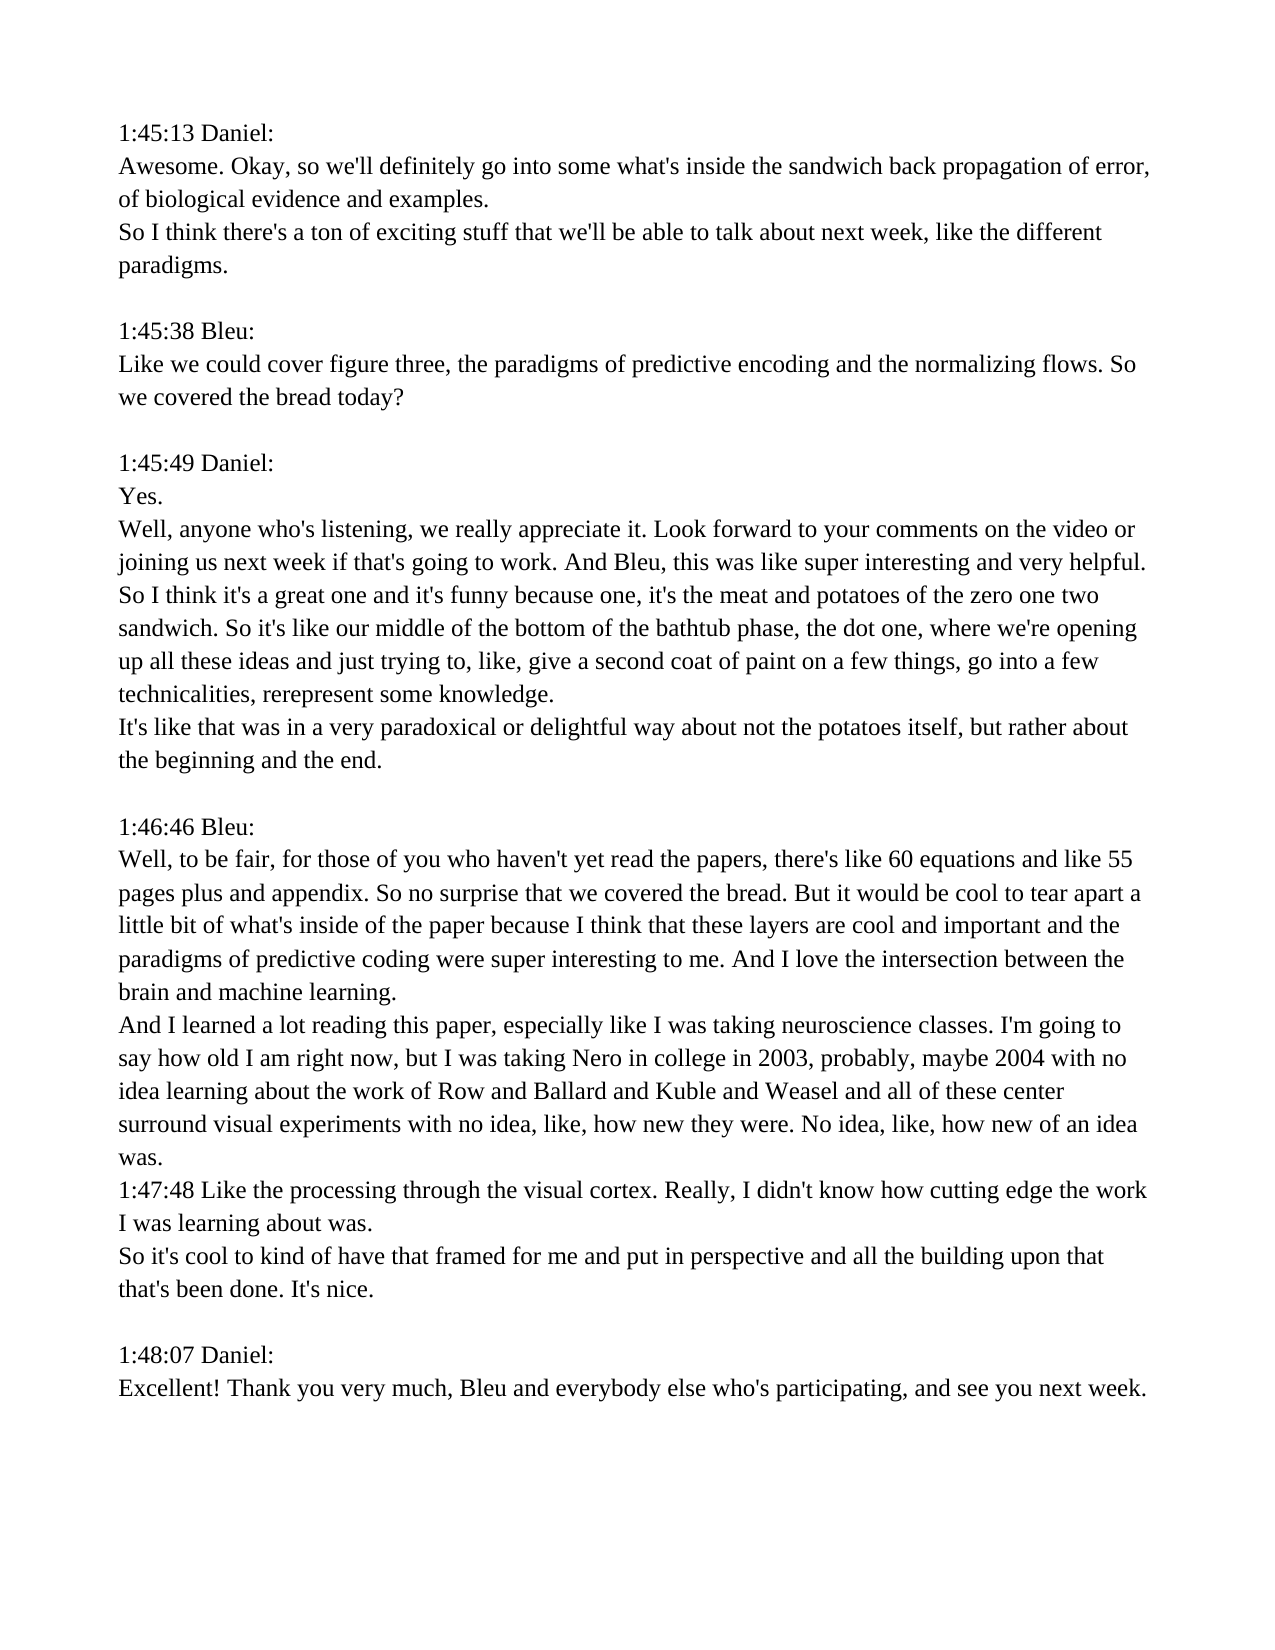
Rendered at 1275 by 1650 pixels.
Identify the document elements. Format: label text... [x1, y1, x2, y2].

text Well, anyone who's listening, we really appreciate it. Look forward to your comments on the video or joining us next week if that's going to work. And Bleu, this was like super interesting and very helpful. So I think it's a great one and it's funny because one, it's the meat and potatoes of the zero one two sandwich. So it's like our middle of the bottom of the bathtub phase, the dot one, where we're opening up all these ideas and just trying to, like, give a second coat of paint on a few things, go into a few technicalities, rerepresent some knowledge. [118, 514, 1157, 708]
text 1:45:38 Bleu: [118, 316, 1157, 345]
text So it's cool to kind of have that framed for me and put in perspective and all the building upon that that's been done. It's nice. [118, 1241, 1157, 1303]
text Well, to be fair, for those of you who haven't yet read the papers, there's like 60 equations and like 55 pages plus and appendix. So no surprise that we covered the bread. But it would be cool to tear apart a little bit of what's inside of the paper because I think that these layers are cool and important and the paradigms of predictive coding were super interesting to me. And I love the intersection between the brain and machine learning. [118, 844, 1157, 1005]
text It's like that was in a very paradoxical or delightful way about not the potatoes itself, but rather about the beginning and the end. [118, 712, 1157, 774]
text Yes. [118, 481, 1157, 510]
text And I learned a lot reading this paper, especially like I was taking neuroscience classes. I'm going to say how old I am right now, but I was taking Nero in college in 2003, probably, maybe 2004 with no idea learning about the work of Row and Ballard and Kuble and Weasel and all of these center surround visual experiments with no idea, like, how new they were. No idea, like, how new of an idea was. [118, 1010, 1157, 1171]
text 1:45:13 Daniel: [118, 118, 1157, 147]
text 1:45:49 Daniel: [118, 448, 1157, 477]
text Like we could cover figure three, the paradigms of predictive encoding and the normalizing flows. So we covered the bread today? [118, 349, 1157, 411]
text Excellent! Thank you very much, Bleu and everybody else who's participating, and see you next week. [118, 1373, 1157, 1402]
text 1:46:46 Bleu: [118, 812, 1157, 840]
text So I think there's a ton of exciting stuff that we'll be able to talk about next week, like the different paradigms. [118, 217, 1157, 279]
text 1:48:07 Daniel: [118, 1340, 1157, 1369]
text Awesome. Okay, so we'll definitely go into some what's inside the sandwich back propagation of error, of biological evidence and examples. [118, 151, 1157, 213]
text 1:47:48 Like the processing through the visual cortex. Really, I didn't know how cutting edge the work I was learning about was. [118, 1175, 1157, 1237]
